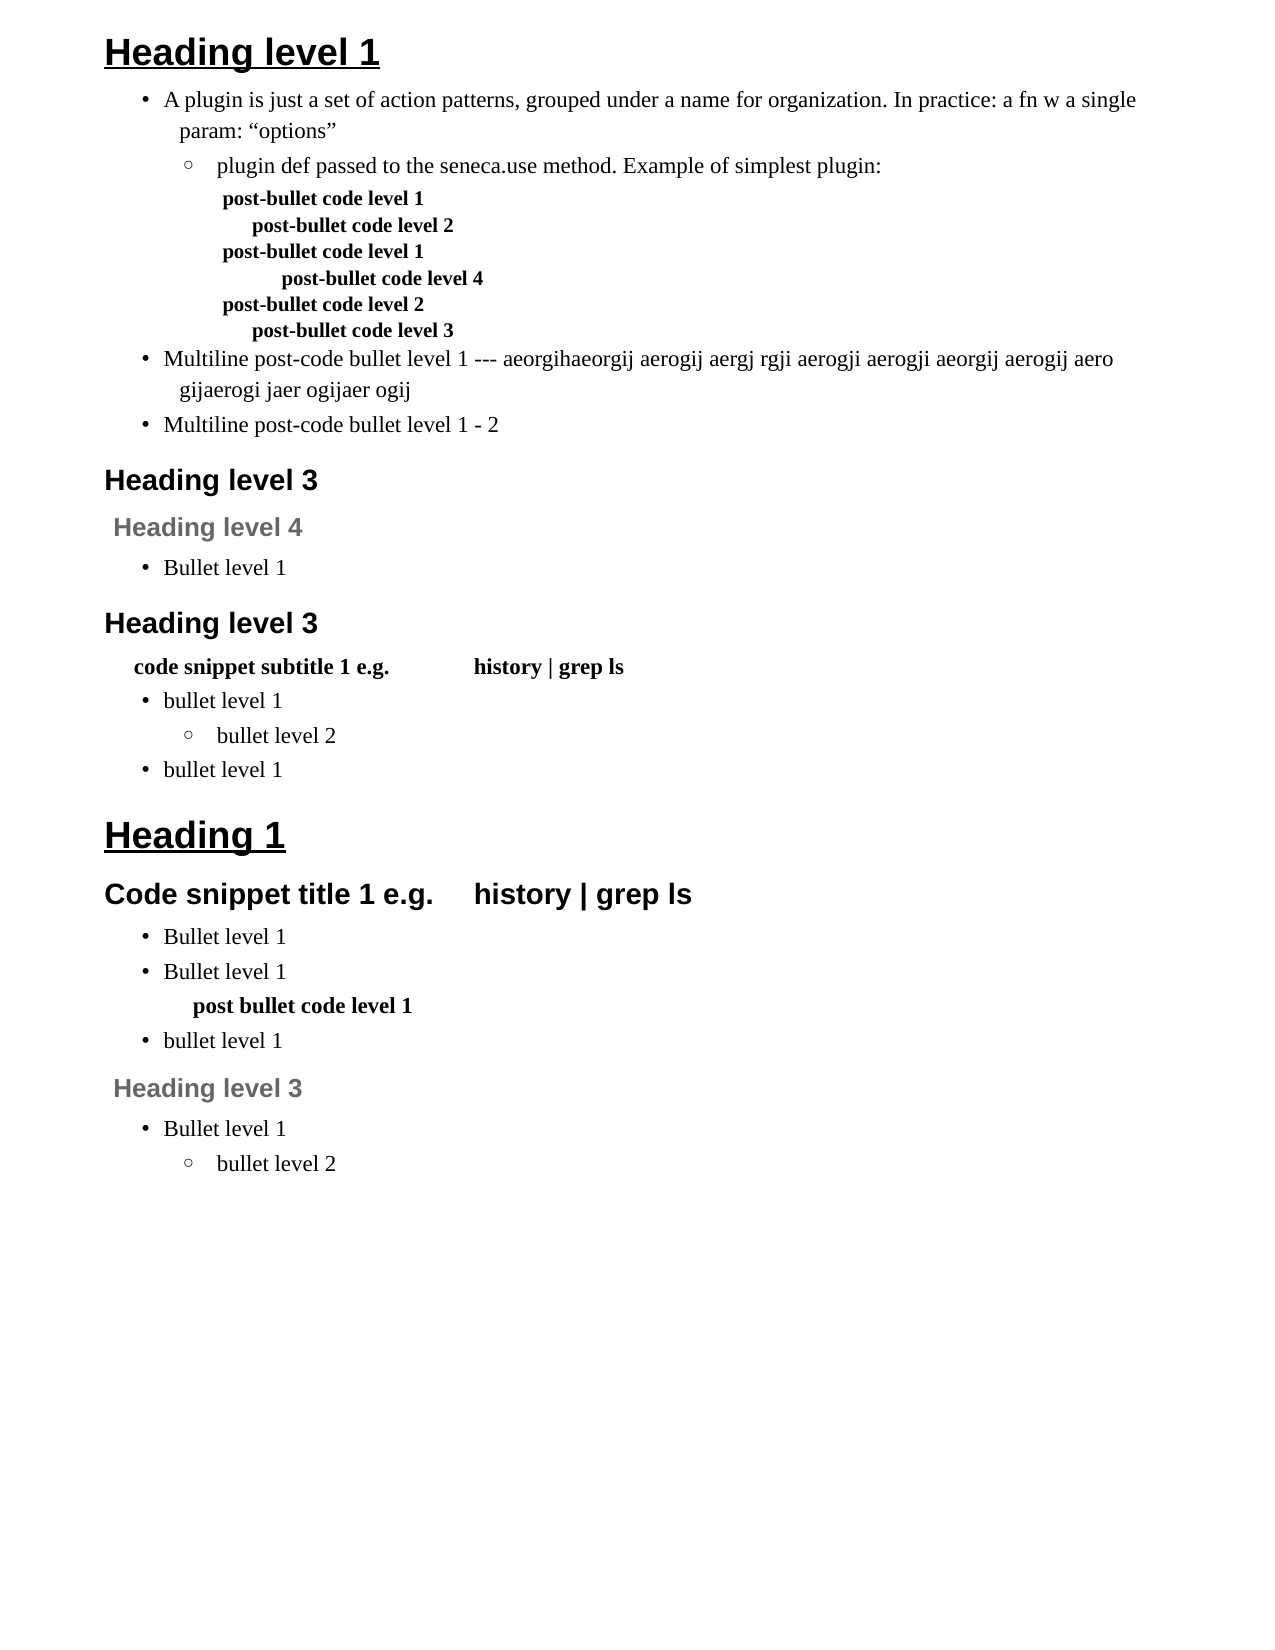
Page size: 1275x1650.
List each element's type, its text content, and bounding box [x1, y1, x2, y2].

text post-bullet code level 3 [122, 318, 1183, 342]
subtitle Heading level 3 [104, 1073, 1183, 1103]
text post-bullet code level 2 [122, 213, 1183, 237]
text post-bullet code level 2 [122, 292, 1183, 316]
subtitle Code snippet title 1 e.g. history | grep ls [104, 877, 1183, 911]
subtitle Heading 1 [104, 813, 1183, 856]
subtitle Heading level 3 [104, 606, 1183, 640]
text post-bullet code level 1 [122, 186, 1183, 210]
list bullet level 1 [142, 1027, 1183, 1053]
subtitle Heading level 3 [104, 463, 1183, 497]
list bullet level 1 [142, 756, 1183, 782]
text post-bullet code level 1 [122, 239, 1183, 263]
list bullet level 2 [179, 1150, 1183, 1176]
list Bullet level 1 [142, 958, 1183, 984]
subtitle Heading level 1 [104, 29, 1183, 73]
list bullet level 1 [142, 687, 1183, 713]
text code snippet subtitle 1 e.g. history | grep ls [104, 653, 1183, 679]
list Bullet level 1 [142, 1115, 1183, 1142]
list bullet level 2 [179, 722, 1183, 748]
list Multiline post-code bullet level 1 --- aeorgihaeorgij aerogij aergj rgji aerogji aerogji aeorgij aerogij aero gijaerogi jaer ogijaer ogij [142, 345, 1183, 403]
list A plugin is just a set of action patterns, grouped under a name for organization. In practice: a fn w a single param: “options” [142, 86, 1183, 143]
subtitle Heading level 4 [104, 512, 1183, 542]
text post-bullet code level 4 [122, 266, 1183, 289]
list Multiline post-code bullet level 1 - 2 [142, 411, 1183, 437]
list Bullet level 1 [142, 923, 1183, 950]
text post bullet code level 1 [104, 992, 1183, 1019]
list Bullet level 1 [142, 554, 1183, 580]
list plugin def passed to the seneca.use method. Example of simplest plugin: [179, 152, 1183, 178]
